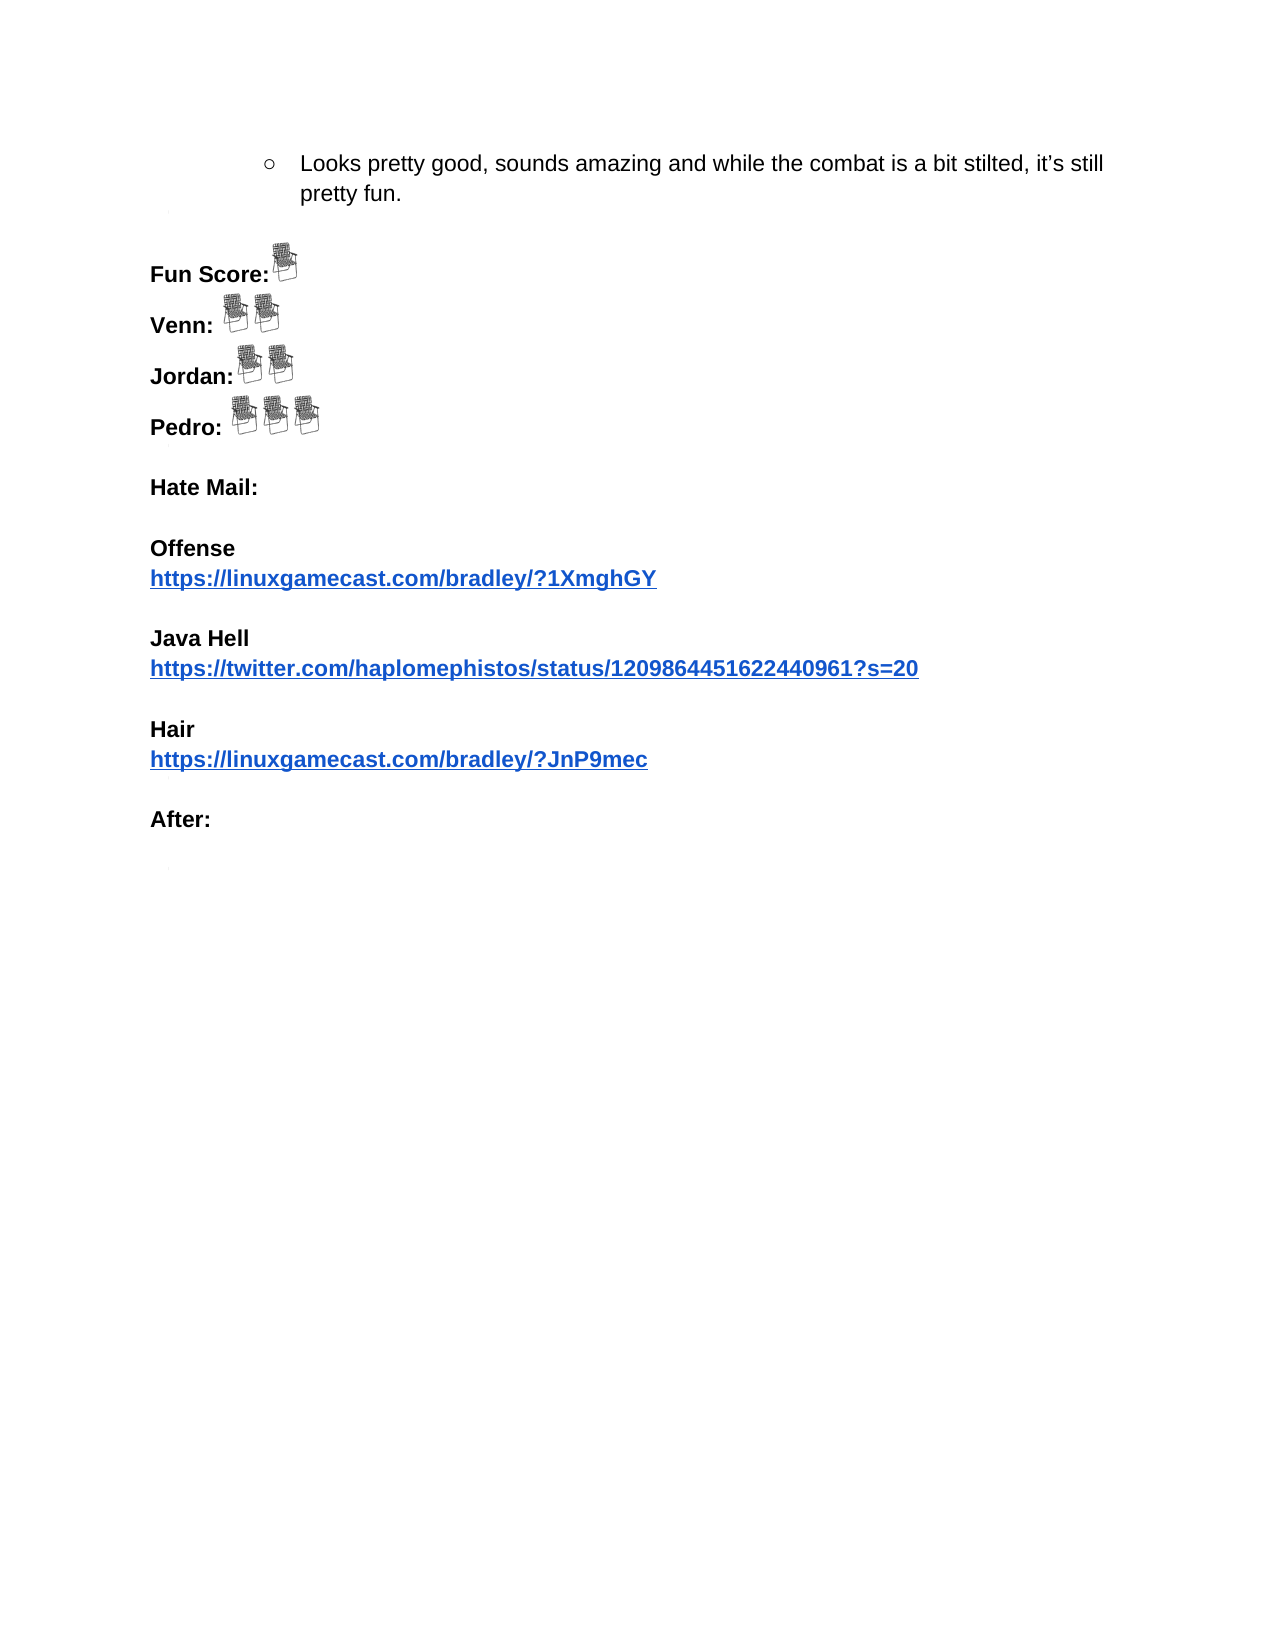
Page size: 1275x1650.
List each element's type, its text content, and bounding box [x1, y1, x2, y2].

picture [220, 291, 283, 334]
text Hate Mail: [150, 474, 1125, 501]
text Hair [150, 716, 1125, 742]
picture [234, 342, 297, 385]
list Looks pretty good, sounds amazing and while the combat is a bit stilted, it’s still pretty fun. [262, 150, 1125, 207]
text Java Hell [150, 625, 1125, 652]
text Jordan: Pedro: [150, 342, 1125, 440]
text Offense [150, 534, 1125, 561]
picture [228, 393, 323, 436]
text After: [150, 806, 1125, 833]
text Venn: [150, 291, 1125, 338]
text https://linuxgamecast.com/bradley/?JnP9mec [150, 746, 1125, 772]
text https://linuxgamecast.com/bradley/?1XmghGY [150, 565, 1125, 591]
picture [269, 240, 301, 283]
text https://twitter.com/haplomephistos/status/1209864451622440961?s=20 [150, 655, 1125, 682]
text Fun Score: [150, 241, 1125, 288]
